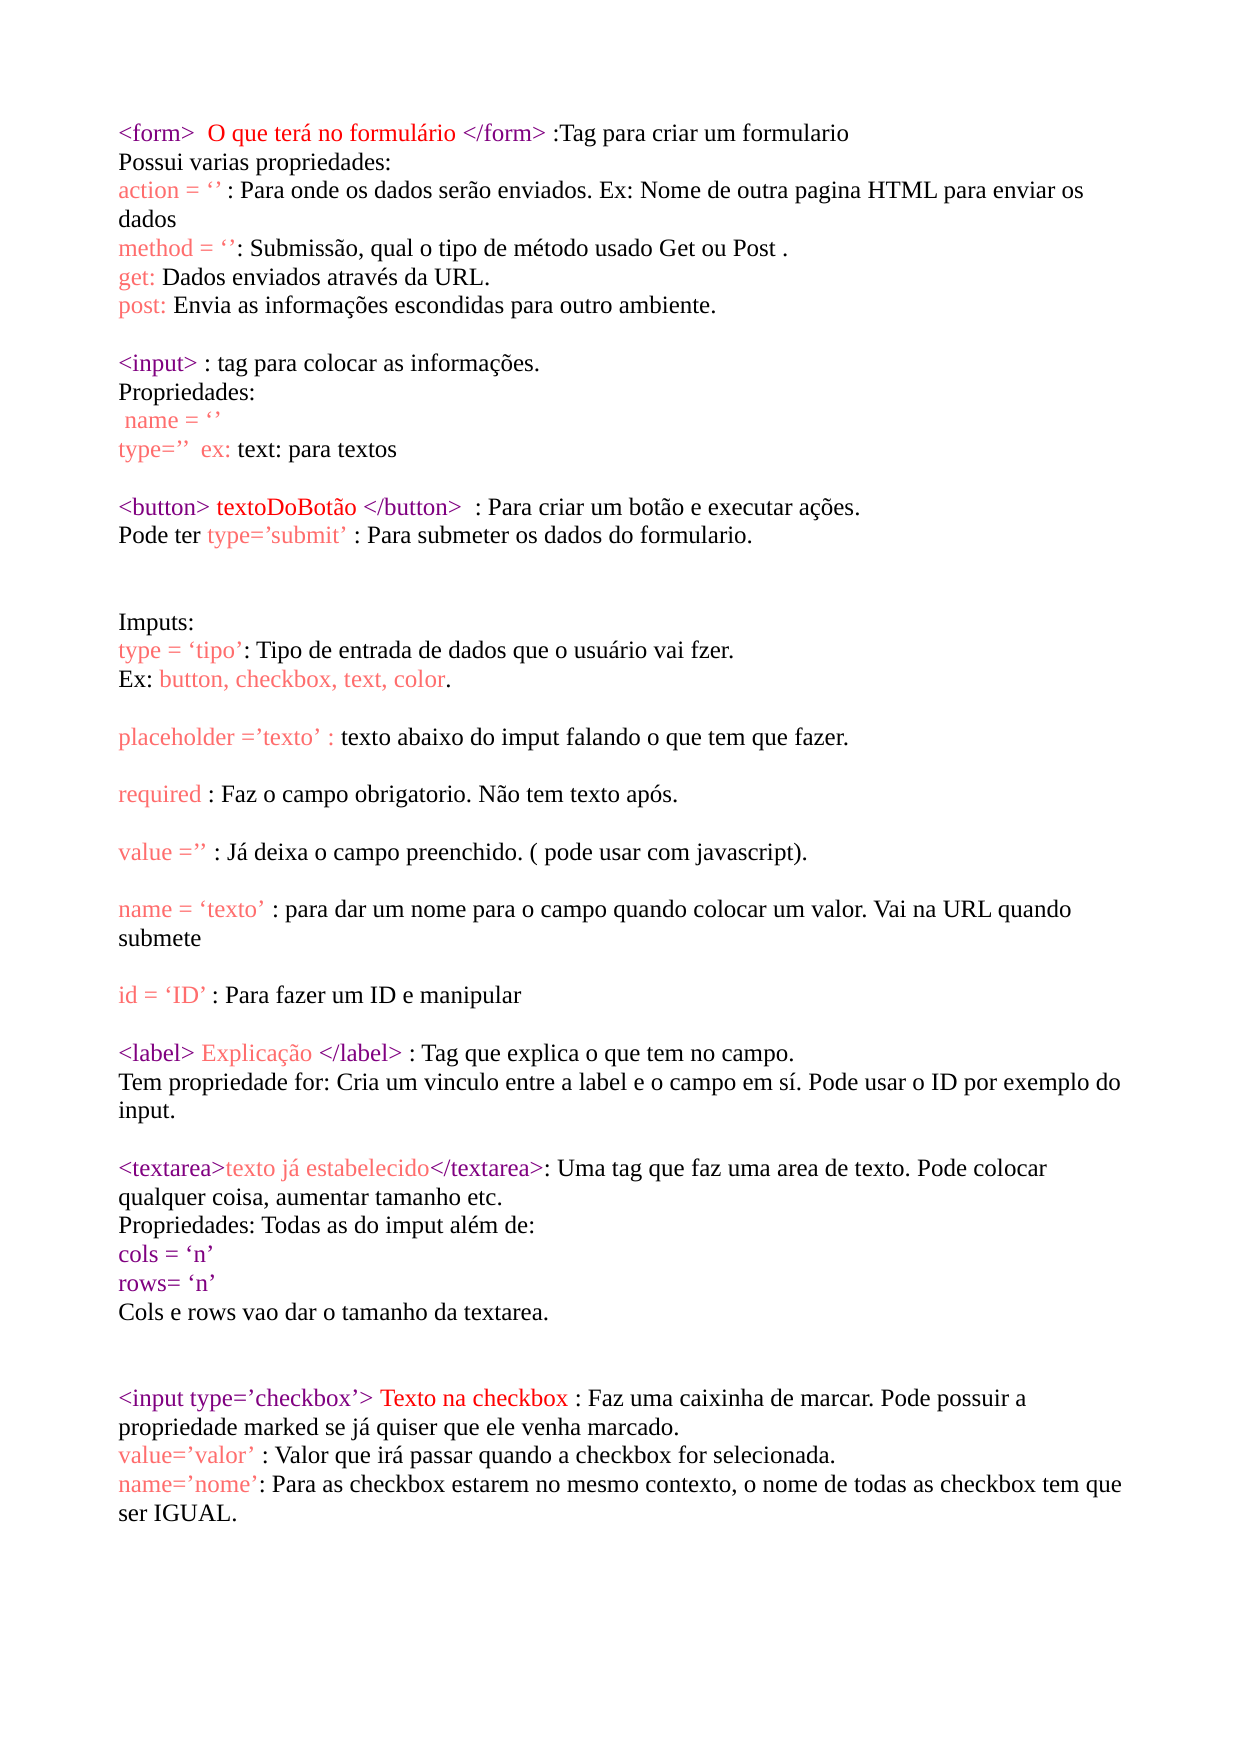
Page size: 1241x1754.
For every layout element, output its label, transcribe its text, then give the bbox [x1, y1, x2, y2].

text name = ‘’ [118, 406, 1122, 434]
text type=’’ ex: text: para textos [118, 434, 1122, 463]
text Imputs: [118, 607, 1122, 636]
text post: Envia as informações escondidas para outro ambiente. [118, 291, 1122, 319]
text get: Dados enviados através da URL. [118, 262, 1122, 291]
text name = ‘texto’ : para dar um nome para o campo quando colocar um valor. Vai na URL quando submete [118, 894, 1122, 952]
text value=’valor’ : Valor que irá passar quando a checkbox for selecionada. [118, 1441, 1122, 1469]
text <input> : tag para colocar as informações. [118, 348, 1122, 377]
text cols = ‘n’ [118, 1239, 1122, 1268]
text value =’’ : Já deixa o campo preenchido. ( pode usar com javascript). [118, 837, 1122, 866]
text name=’nome’: Para as checkbox estarem no mesmo contexto, o nome de todas as checkbox tem que ser IGUAL. [118, 1469, 1122, 1527]
text Possui varias propriedades: [118, 147, 1122, 176]
text Propriedades: [118, 377, 1122, 406]
text <form> O que terá no formulário </form> :Tag para criar um formulario [118, 118, 1122, 147]
text rows= ‘n’ [118, 1268, 1122, 1297]
text Cols e rows vao dar o tamanho da textarea. [118, 1297, 1122, 1326]
text type = ‘tipo’: Tipo de entrada de dados que o usuário vai fzer. [118, 636, 1122, 664]
text Ex: button, checkbox, text, color. [118, 664, 1122, 693]
text <label> Explicação </label> : Tag que explica o que tem no campo. [118, 1038, 1122, 1067]
text required : Faz o campo obrigatorio. Não tem texto após. [118, 779, 1122, 808]
text <textarea>texto já estabelecido</textarea>: Uma tag que faz uma area de texto. Pode colocar qualquer coisa, aumentar tamanho etc. [118, 1153, 1122, 1211]
text id = ‘ID’ : Para fazer um ID e manipular [118, 981, 1122, 1009]
text Tem propriedade for: Cria um vinculo entre a label e o campo em sí. Pode usar o ID por exemplo do input. [118, 1067, 1122, 1124]
text placeholder =’texto’ : texto abaixo do imput falando o que tem que fazer. [118, 722, 1122, 751]
text Propriedades: Todas as do imput além de: [118, 1211, 1122, 1239]
text <input type=’checkbox’> Texto na checkbox : Faz uma caixinha de marcar. Pode possuir a propriedade marked se já quiser que ele venha marcado. [118, 1383, 1122, 1441]
text Pode ter type=’submit’ : Para submeter os dados do formulario. [118, 521, 1122, 549]
text <button> textoDoBotão </button> : Para criar um botão e executar ações. [118, 492, 1122, 521]
text method = ‘’: Submissão, qual o tipo de método usado Get ou Post . [118, 233, 1122, 262]
text action = ‘’ : Para onde os dados serão enviados. Ex: Nome de outra pagina HTML para enviar os dados [118, 176, 1122, 233]
